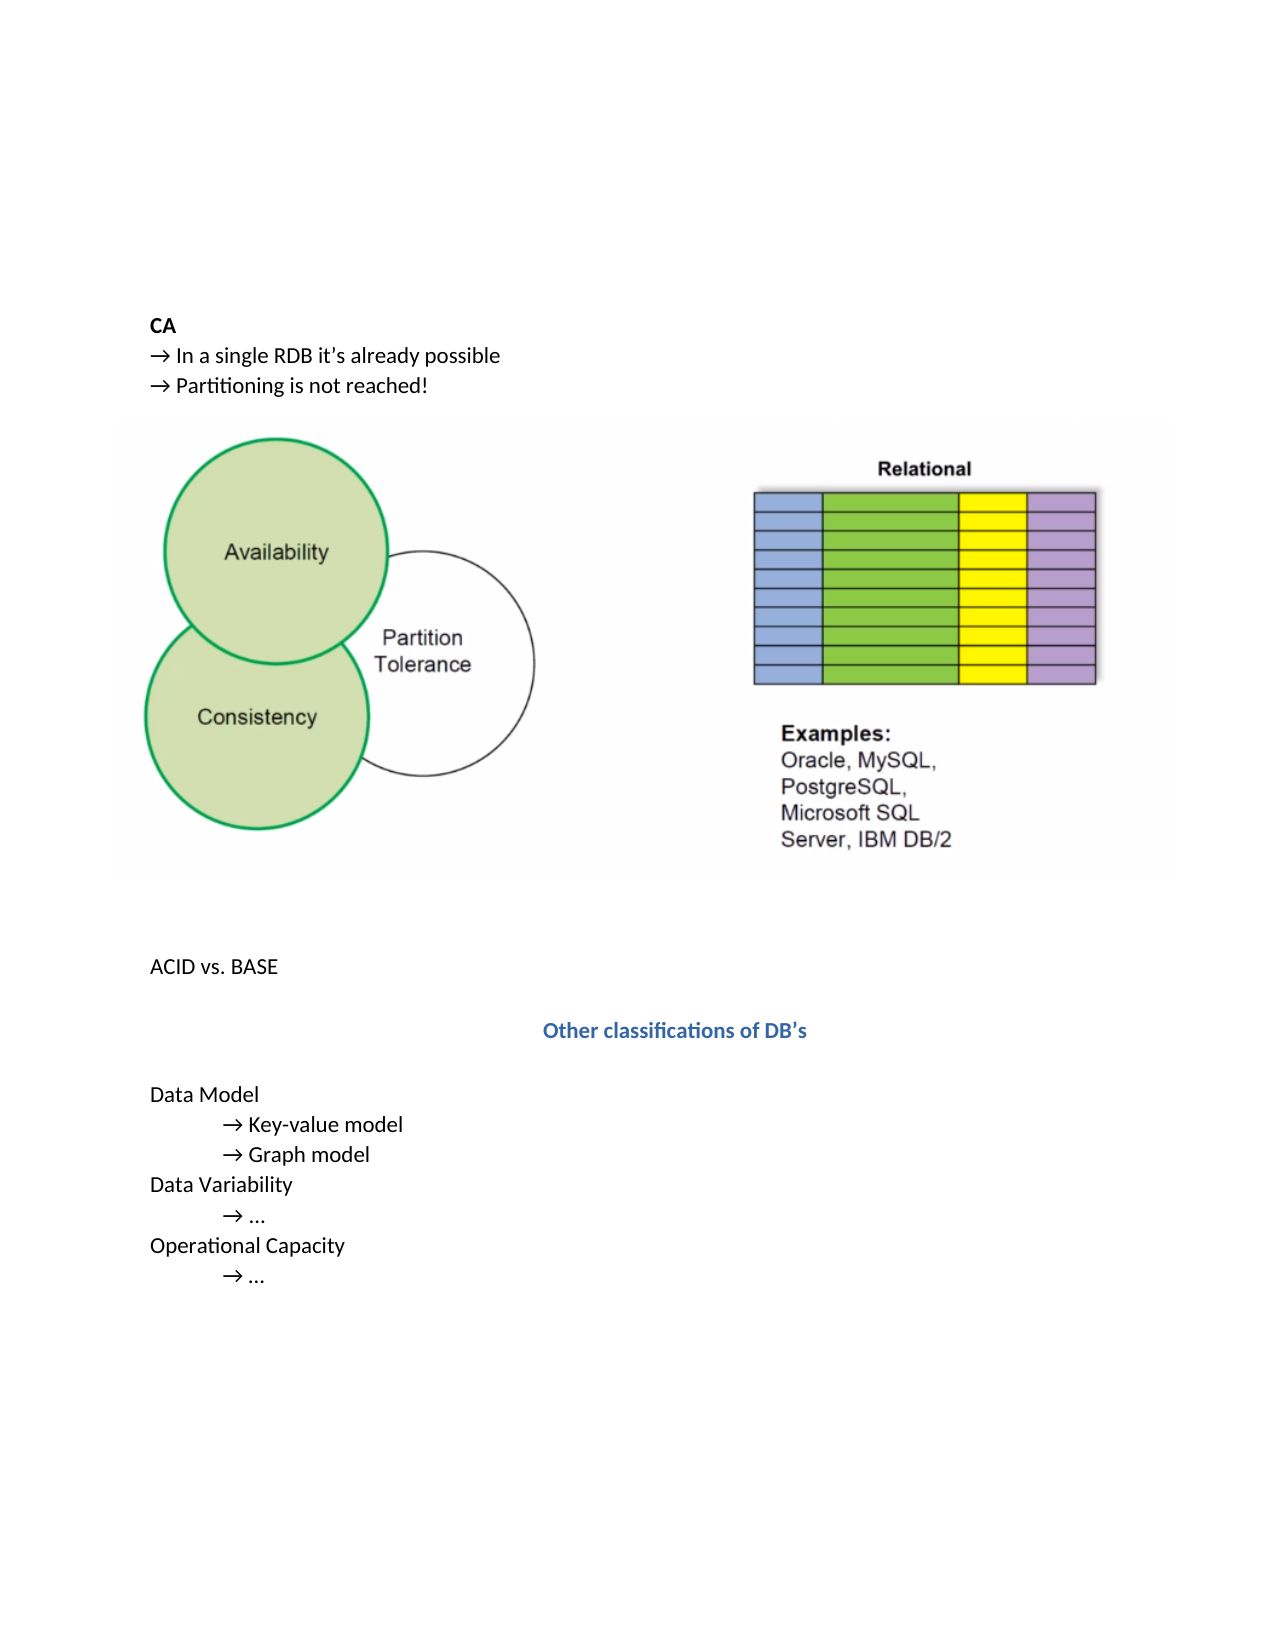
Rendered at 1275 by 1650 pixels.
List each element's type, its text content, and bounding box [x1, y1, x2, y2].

list → In a single RDB it’s already possible [150, 341, 1200, 369]
list → Partitioning is not reached! [150, 372, 1200, 400]
list Operational Capacity [150, 1231, 1200, 1259]
list ACID vs. BASE [150, 952, 1200, 980]
picture [117, 422, 1175, 880]
list → Graph model [150, 1140, 1200, 1168]
list CA [150, 311, 1200, 339]
list Data Variability [150, 1171, 1200, 1198]
list → ... [150, 1201, 1200, 1229]
list → Key-value model [150, 1110, 1200, 1138]
list → … [150, 1261, 1200, 1289]
list Other classifications of DB’s [150, 1016, 1200, 1044]
list Data Model [150, 1080, 1200, 1108]
